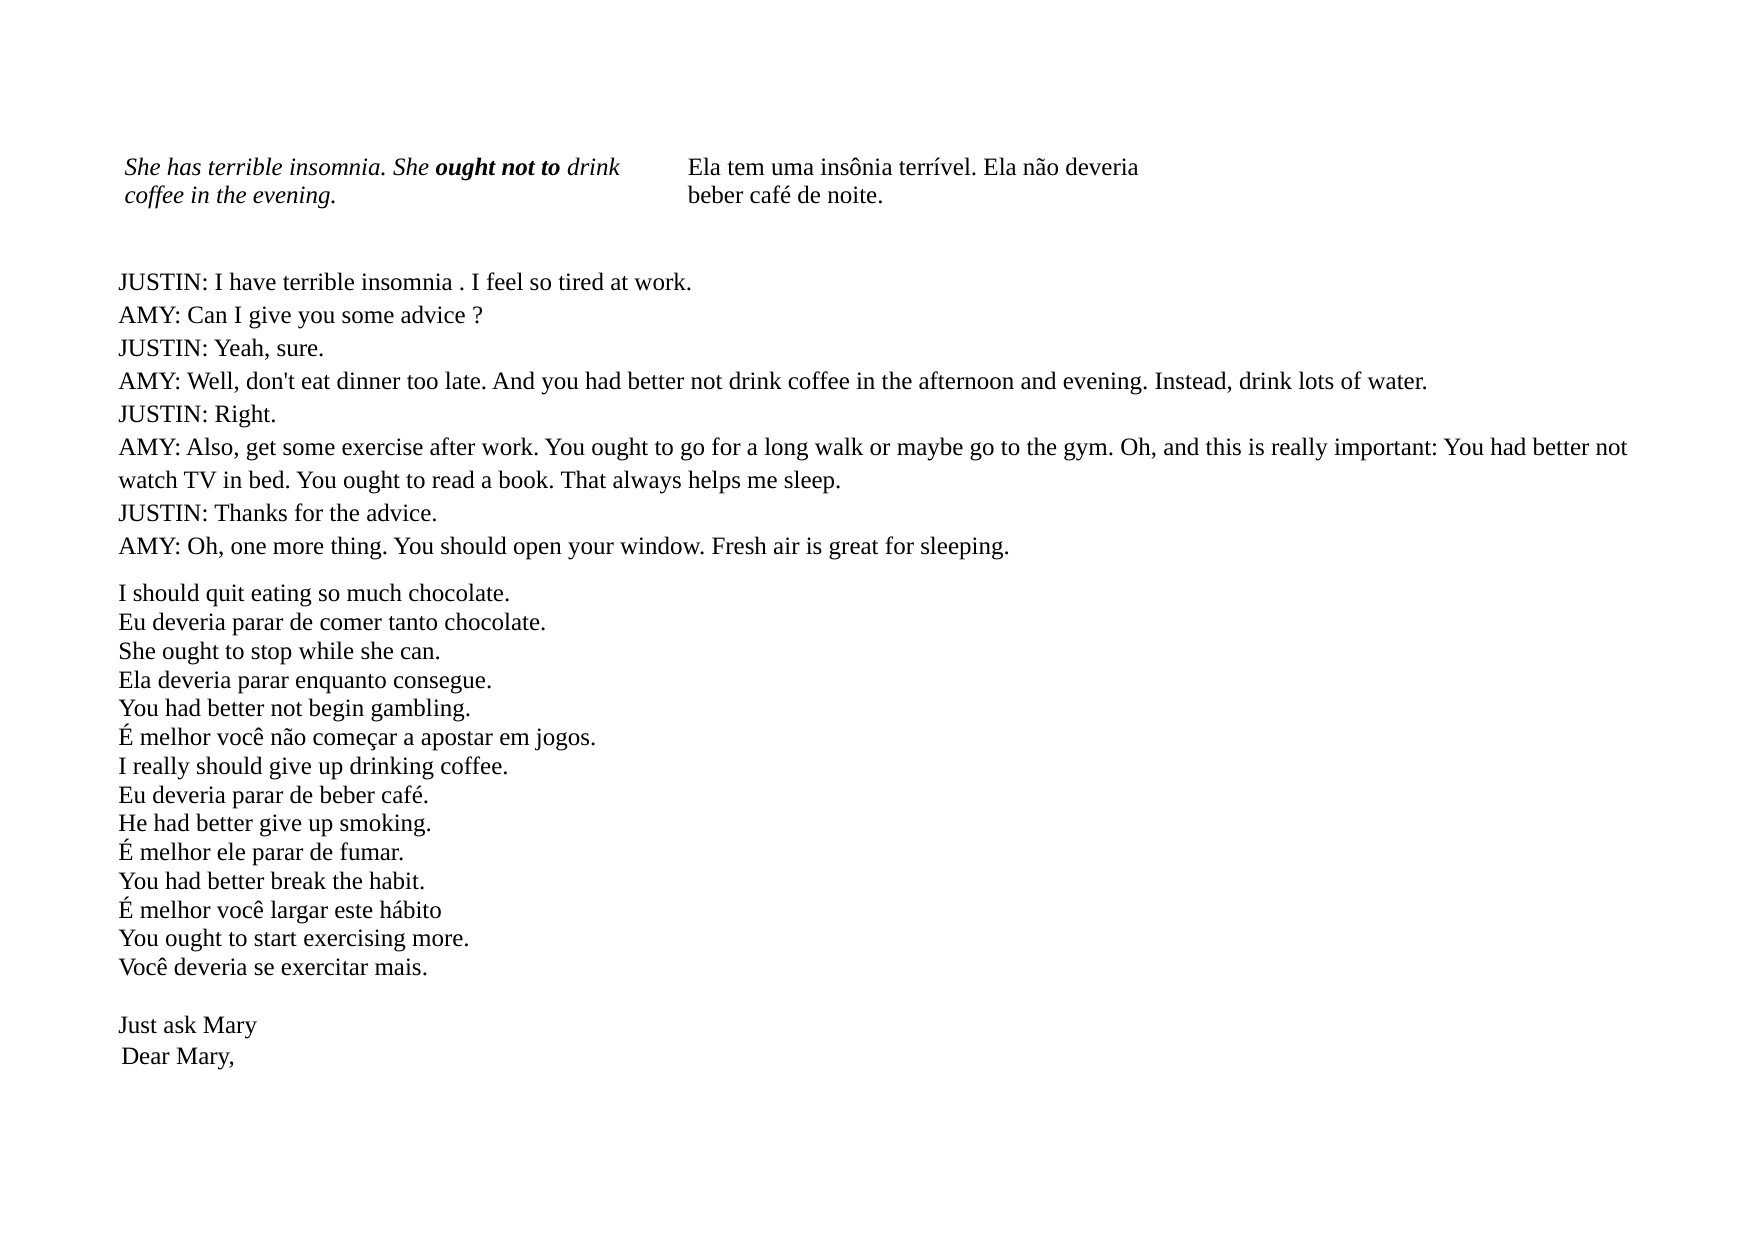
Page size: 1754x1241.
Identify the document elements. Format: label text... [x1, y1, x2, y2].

table_cell [118, 209, 124, 238]
table_header Dear Mary, [118, 1039, 1636, 1102]
text JUSTIN: I have terrible insomnia . I feel so tired at work. AMY: Can I give you some advice ? JUSTIN: Yeah, sure. AMY: Well, don't eat dinner too late. And you had better not drink coffee in the afternoon and evening. Instead, drink lots of water. JUSTIN: Right. AMY: Also, get some exercise after work. You ought to go for a long walk or maybe go to the gym. Oh, and this is really important: You had better not watch TV in bed. You ought to read a book. That always helps me sleep. JUSTIN: Thanks for the advice. AMY: Oh, one more thing. You should open your window. Fresh air is great for sleeping. [118, 267, 1636, 559]
text Ela deveria parar enquanto consegue. [118, 665, 1636, 693]
text You had better break the habit. [118, 866, 1636, 895]
text I should quit eating so much chocolate. [118, 578, 1636, 607]
text I really should give up drinking coffee. [118, 751, 1636, 780]
table_header She has terrible insomnia. She ought not to drink coffee in the evening. [124, 152, 688, 209]
table_header Ela tem uma insônia terrível. Ela não deveria beber café de noite. [688, 152, 1196, 209]
text É melhor você não começar a apostar em jogos. [118, 722, 1636, 751]
table_header [118, 152, 124, 209]
text He had better give up smoking. [118, 808, 1636, 837]
table_cell [124, 118, 638, 147]
text You had better not begin gambling. [118, 693, 1636, 722]
table_cell [638, 118, 1196, 147]
text É melhor você largar este hábito [118, 895, 1636, 923]
table_cell [124, 147, 1196, 152]
text É melhor ele parar de fumar. [118, 837, 1636, 866]
text Just ask Mary [118, 1010, 1636, 1038]
text Eu deveria parar de comer tanto chocolate. [118, 607, 1636, 636]
text Você deveria se exercitar mais. [118, 952, 1636, 981]
text Eu deveria parar de beber café. [118, 780, 1636, 808]
text She ought to stop while she can. [118, 636, 1636, 665]
table_cell [118, 118, 124, 147]
text You ought to start exercising more. [118, 923, 1636, 952]
table_cell [688, 209, 1196, 238]
table_cell [124, 209, 688, 238]
